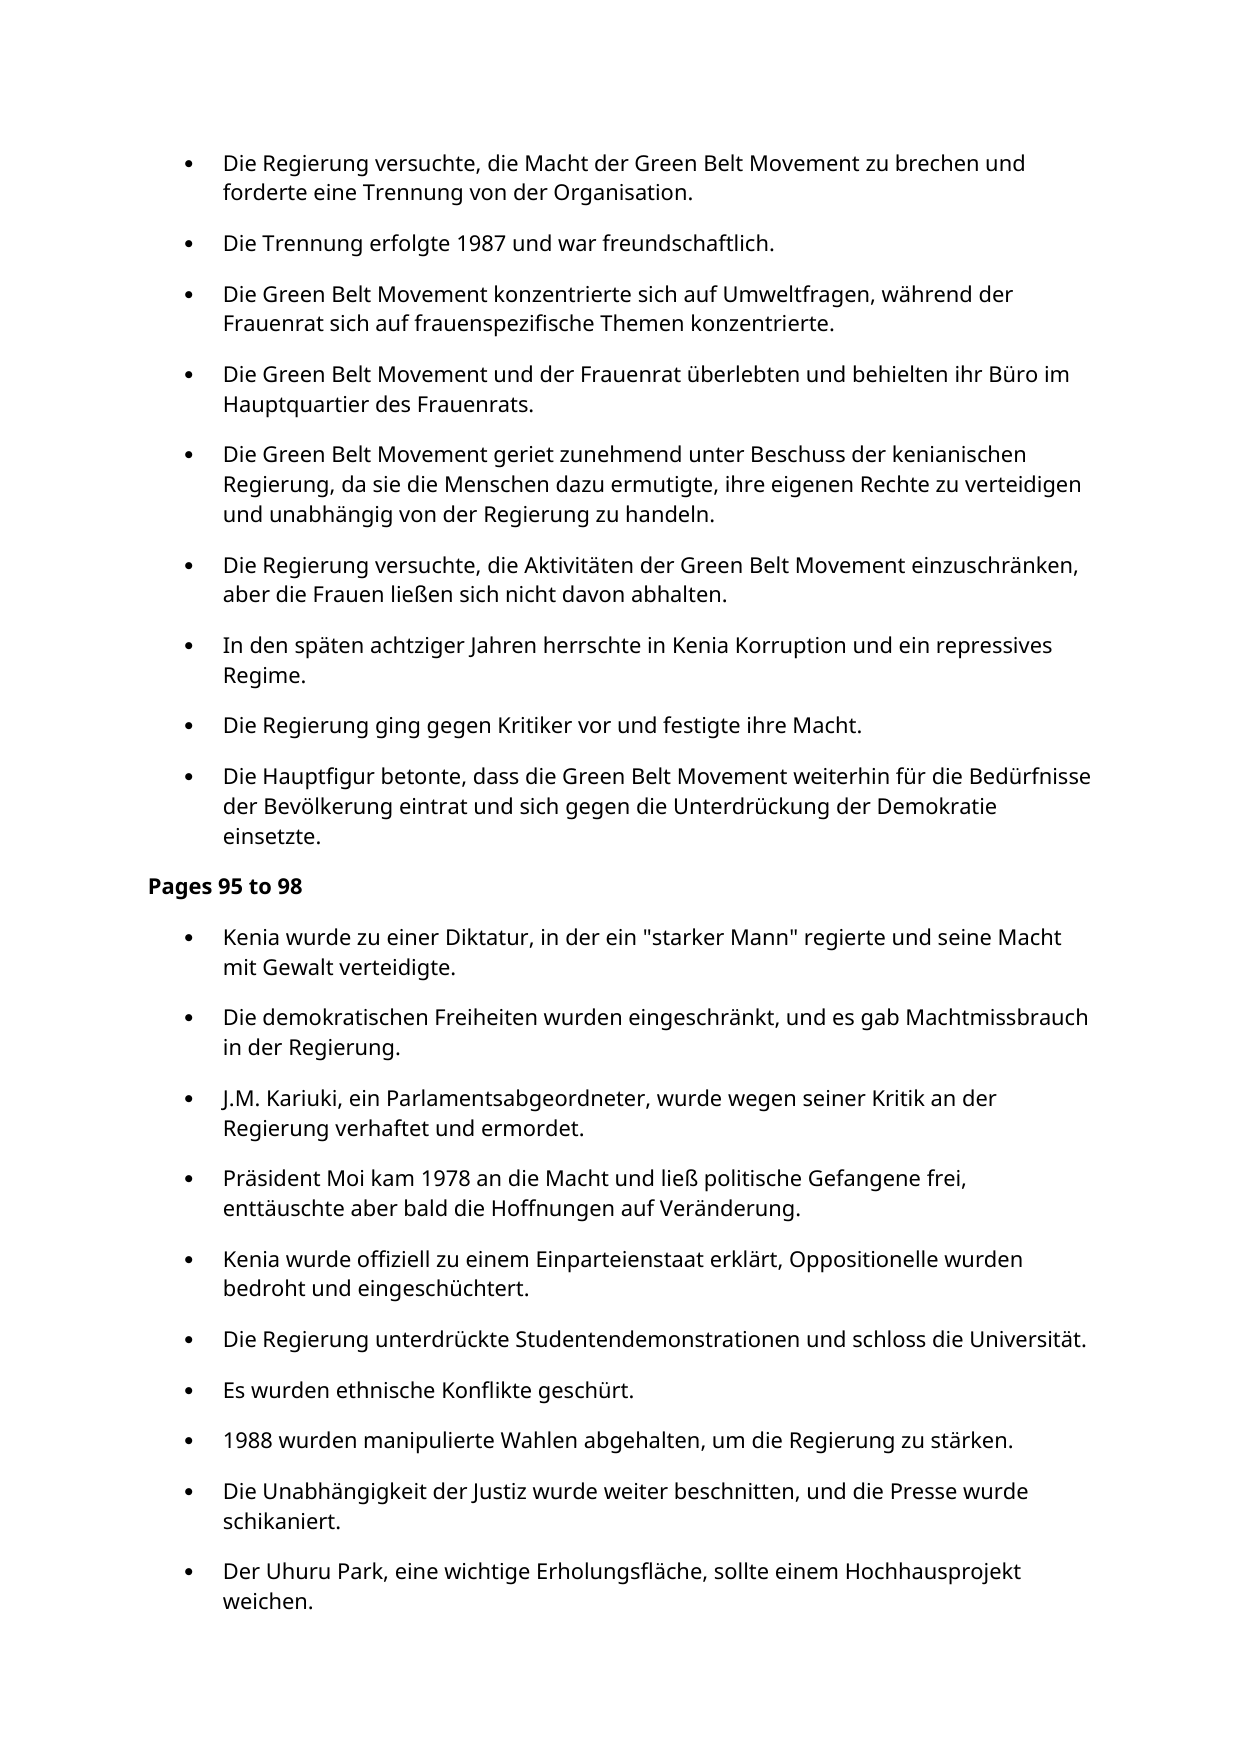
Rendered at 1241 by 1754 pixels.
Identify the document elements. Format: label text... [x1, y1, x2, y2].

text Pages 95 to 98 [148, 871, 1093, 901]
list Die Green Belt Movement konzentrierte sich auf Umweltfragen, während der Frauenrat sich auf frauenspezifische Themen konzentrierte. [185, 279, 1093, 338]
list 1988 wurden manipulierte Wahlen abgehalten, um die Regierung zu stärken. [185, 1425, 1093, 1455]
list J.M. Kariuki, ein Parlamentsabgeordneter, wurde wegen seiner Kritik an der Regierung verhaftet und ermordet. [185, 1083, 1093, 1142]
list Die Regierung versuchte, die Macht der Green Belt Movement zu brechen und forderte eine Trennung von der Organisation. [185, 148, 1093, 207]
list Die Green Belt Movement geriet zunehmend unter Beschuss der kenianischen Regierung, da sie die Menschen dazu ermutigte, ihre eigenen Rechte zu verteidigen und unabhängig von der Regierung zu handeln. [185, 439, 1093, 529]
list Die Regierung ging gegen Kritiker vor und festigte ihre Macht. [185, 711, 1093, 740]
list Die Unabhängigkeit der Justiz wurde weiter beschnitten, und die Presse wurde schikaniert. [185, 1476, 1093, 1536]
list In den späten achtziger Jahren herrschte in Kenia Korruption und ein repressives Regime. [185, 630, 1093, 690]
list Es wurden ethnische Konflikte geschürt. [185, 1375, 1093, 1404]
list Die demokratischen Freiheiten wurden eingeschränkt, und es gab Machtmissbrauch in der Regierung. [185, 1002, 1093, 1062]
list Die Trennung erfolgte 1987 und war freundschaftlich. [185, 228, 1093, 258]
list Die Hauptfigur betonte, dass die Green Belt Movement weiterhin für die Bedürfnisse der Bevölkerung eintrat und sich gegen die Unterdrückung der Demokratie einsetzte. [185, 761, 1093, 851]
list Präsident Moi kam 1978 an die Macht und ließ politische Gefangene frei, enttäuschte aber bald die Hoffnungen auf Veränderung. [185, 1163, 1093, 1223]
list Die Regierung unterdrückte Studentendemonstrationen und schloss die Universität. [185, 1324, 1093, 1354]
list Die Regierung versuchte, die Aktivitäten der Green Belt Movement einzuschränken, aber die Frauen ließen sich nicht davon abhalten. [185, 550, 1093, 609]
list Die Green Belt Movement und der Frauenrat überlebten und behielten ihr Büro im Hauptquartier des Frauenrats. [185, 359, 1093, 419]
list Kenia wurde zu einer Diktatur, in der ein "starker Mann" regierte und seine Macht mit Gewalt verteidigte. [185, 922, 1093, 982]
list Kenia wurde offiziell zu einem Einparteienstaat erklärt, Oppositionelle wurden bedroht und eingeschüchtert. [185, 1244, 1093, 1303]
list Der Uhuru Park, eine wichtige Erholungsfläche, sollte einem Hochhausprojekt weichen. [185, 1556, 1093, 1616]
